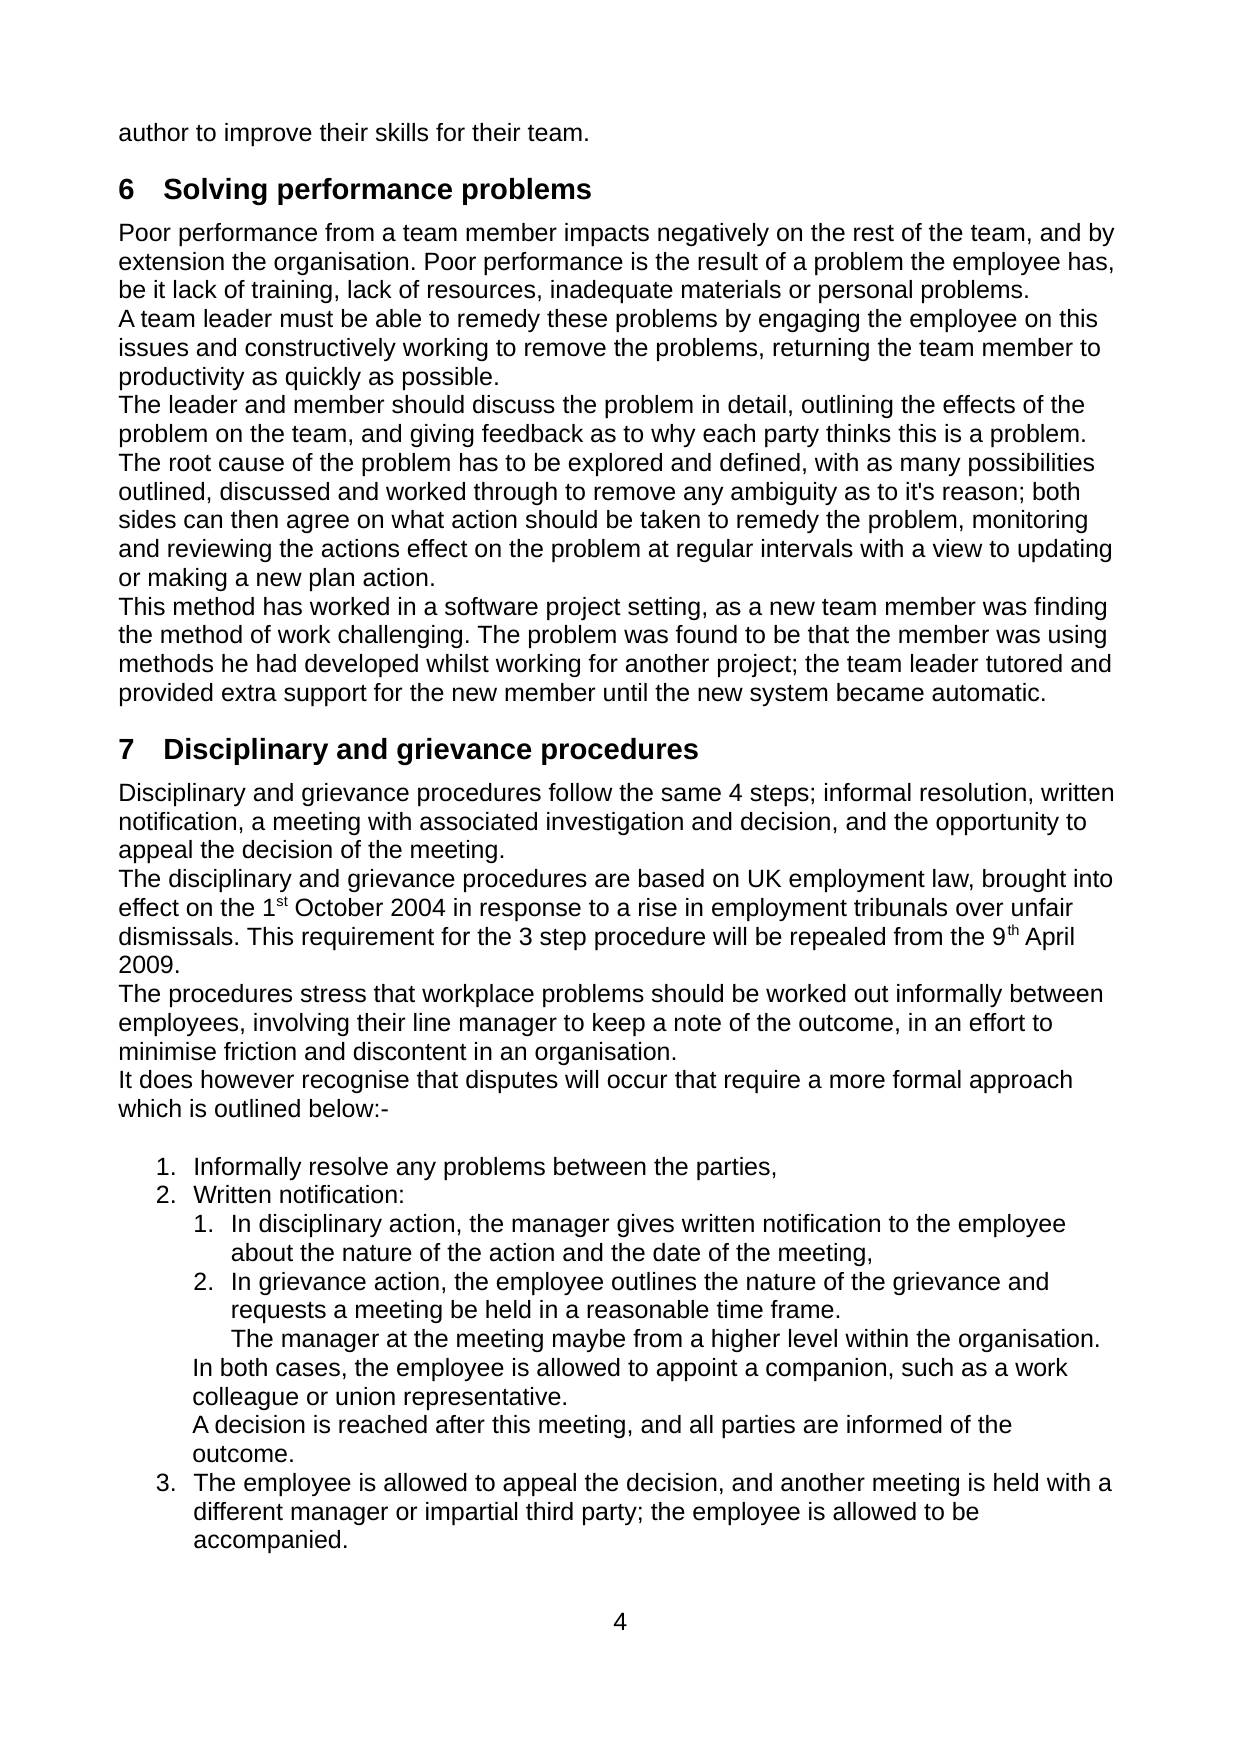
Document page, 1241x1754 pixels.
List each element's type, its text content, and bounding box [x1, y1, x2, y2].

text Poor performance from a team member impacts negatively on the rest of the team, and by extension the organisation. Poor performance is the result of a problem the employee has, be it lack of training, lack of resources, inadequate materials or personal problems. [118, 218, 1122, 304]
list Informally resolve any problems between the parties, [156, 1151, 1122, 1180]
list The employee is allowed to appeal the decision, and another meeting is held with a different manager or impartial third party; the employee is allowed to be accompanied. [156, 1468, 1122, 1554]
subtitle Solving performance problems [118, 172, 1122, 205]
text The procedures stress that workplace problems should be worked out informally between employees, involving their line manager to keep a note of the outcome, in an effort to minimise friction and discontent in an organisation. [118, 979, 1122, 1065]
list The manager at the meeting maybe from a higher level within the organisation. [193, 1324, 1122, 1353]
list In disciplinary action, the manager gives written notification to the employee about the nature of the action and the date of the meeting, [193, 1209, 1122, 1266]
text A team leader must be able to remedy these problems by engaging the employee on this issues and constructively working to remove the problems, returning the team member to productivity as quickly as possible. [118, 304, 1122, 390]
list In grievance action, the employee outlines the nature of the grievance and requests a meeting be held in a reasonable time frame. [193, 1266, 1122, 1324]
list Written notification: [156, 1180, 1122, 1209]
text author to improve their skills for their team. [118, 118, 1122, 147]
text Disciplinary and grievance procedures follow the same 4 steps; informal resolution, written notification, a meeting with associated investigation and decision, and the opportunity to appeal the decision of the meeting. [118, 778, 1122, 864]
text In both cases, the employee is allowed to appoint a companion, such as a work colleague or union representative. [118, 1353, 1122, 1410]
text The disciplinary and grievance procedures are based on UK employment law, brought into effect on the 1st October 2004 in response to a rise in employment tribunals over unfair dismissals. This requirement for the 3 step procedure will be repealed from the 9th April 2009. [118, 864, 1122, 979]
text The leader and member should discuss the problem in detail, outlining the effects of the problem on the team, and giving feedback as to why each party thinks this is a problem. The root cause of the problem has to be explored and defined, with as many possibilities outlined, discussed and worked through to remove any ambiguity as to it's reason; both sides can then agree on what action should be taken to remedy the problem, monitoring and reviewing the actions effect on the problem at regular intervals with a view to updating or making a new plan action. [118, 390, 1122, 592]
text It does however recognise that disputes will occur that require a more formal approach which is outlined below:- [118, 1065, 1122, 1123]
text This method has worked in a software project setting, as a new team member was finding the method of work challenging. The problem was found to be that the member was using methods he had developed whilst working for another project; the team leader tutored and provided extra support for the new member until the new system became automatic. [118, 592, 1122, 707]
text A decision is reached after this meeting, and all parties are informed of the outcome. [118, 1410, 1122, 1468]
subtitle Disciplinary and grievance procedures [118, 732, 1122, 765]
